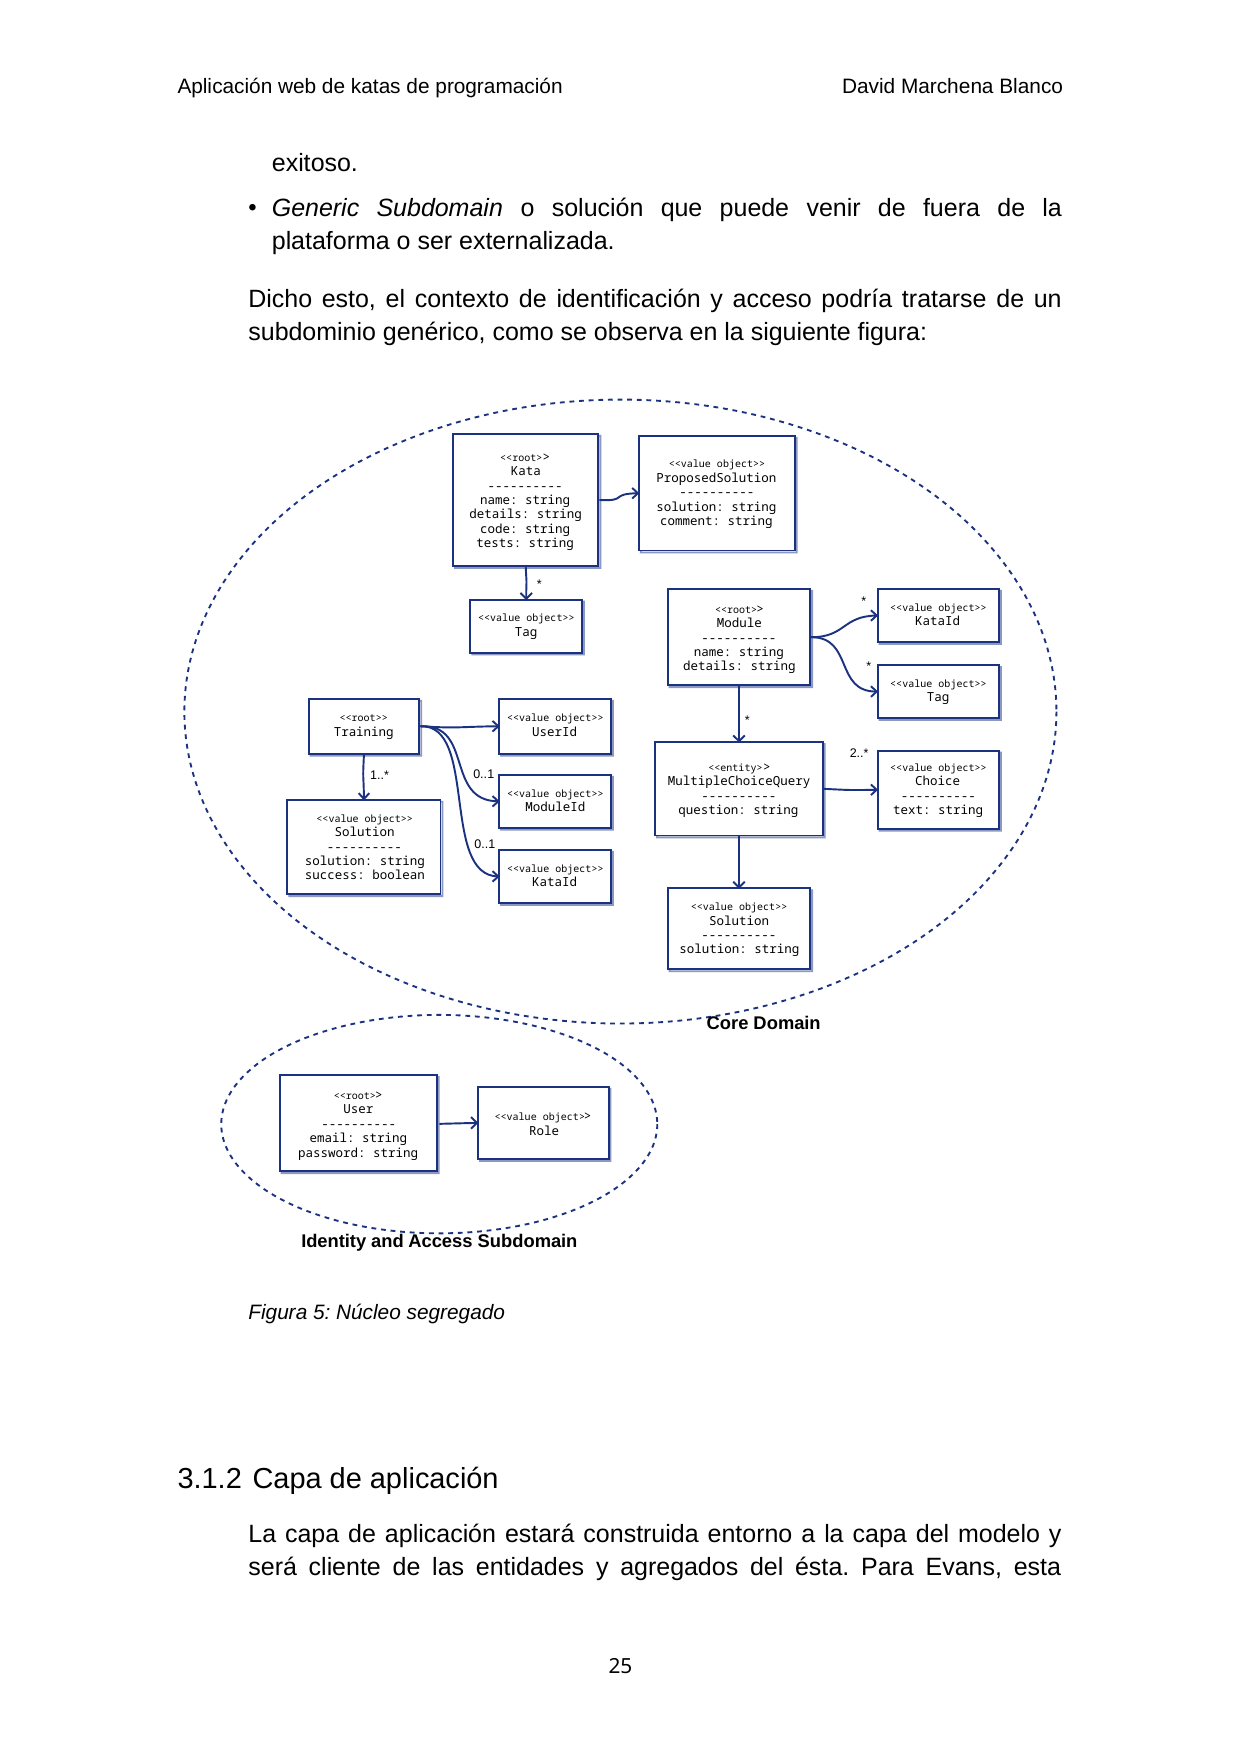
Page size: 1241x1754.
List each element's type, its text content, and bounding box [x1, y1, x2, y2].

text Dicho esto, el contexto de identificación y acceso podría tratarse de un subdominio genérico, como se observa en la siguiente figura: [177, 284, 1063, 346]
list Generic Subdomain o solución que puede venir de fuera de la plataforma o ser externalizada. [248, 193, 1063, 255]
text Dicho esto, el contexto de identificación y acceso podría tratarse de un subdominio genérico, como se observa en la siguiente figura: [177, 352, 1063, 1294]
list exitoso. [248, 148, 1063, 176]
subtitle Capa de aplicación [177, 1462, 1063, 1495]
text Figura 5: Núcleo segregado [177, 1294, 1063, 1324]
text La capa de aplicación estará construida entorno a la capa del modelo y será cliente de las entidades y agregados del ésta. Para Evans, esta [177, 1518, 1063, 1580]
text Dicho esto, el contexto de identificación y acceso podría tratarse de un subdominio genérico, como se observa en la siguiente figura: [177, 1324, 1063, 1359]
